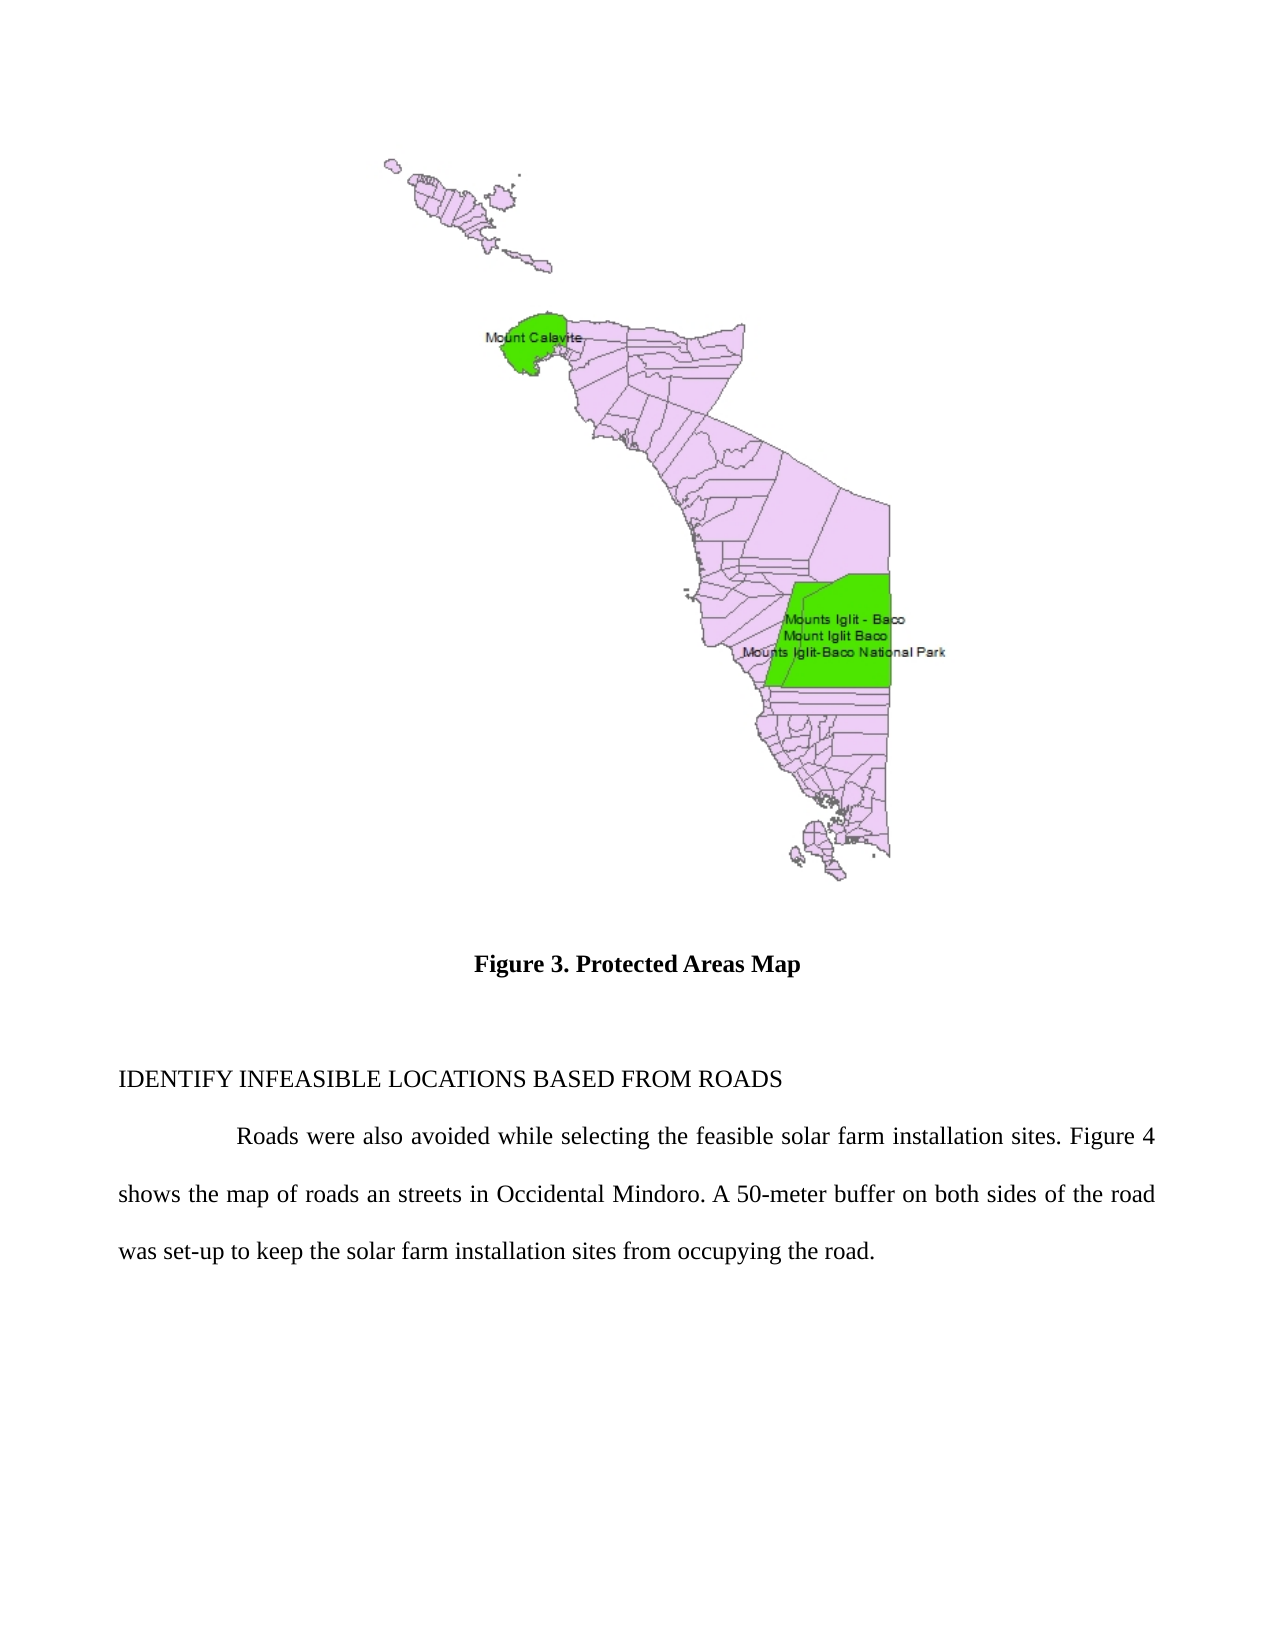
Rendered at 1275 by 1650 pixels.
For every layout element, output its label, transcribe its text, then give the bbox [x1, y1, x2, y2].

text Figure 3. Protected Areas Map [118, 921, 1157, 978]
picture [60, 118, 1215, 921]
text IDENTIFY INFEASIBLE LOCATIONS BASED FROM ROADS [118, 1064, 1157, 1093]
text Roads were also avoided while selecting the feasible solar farm installation sites. Figure 4 shows the map of roads an streets in Occidental Mindoro. A 50-meter buffer on both sides of the road was set-up to keep the solar farm installation sites from occupying the road. [118, 1121, 1157, 1265]
